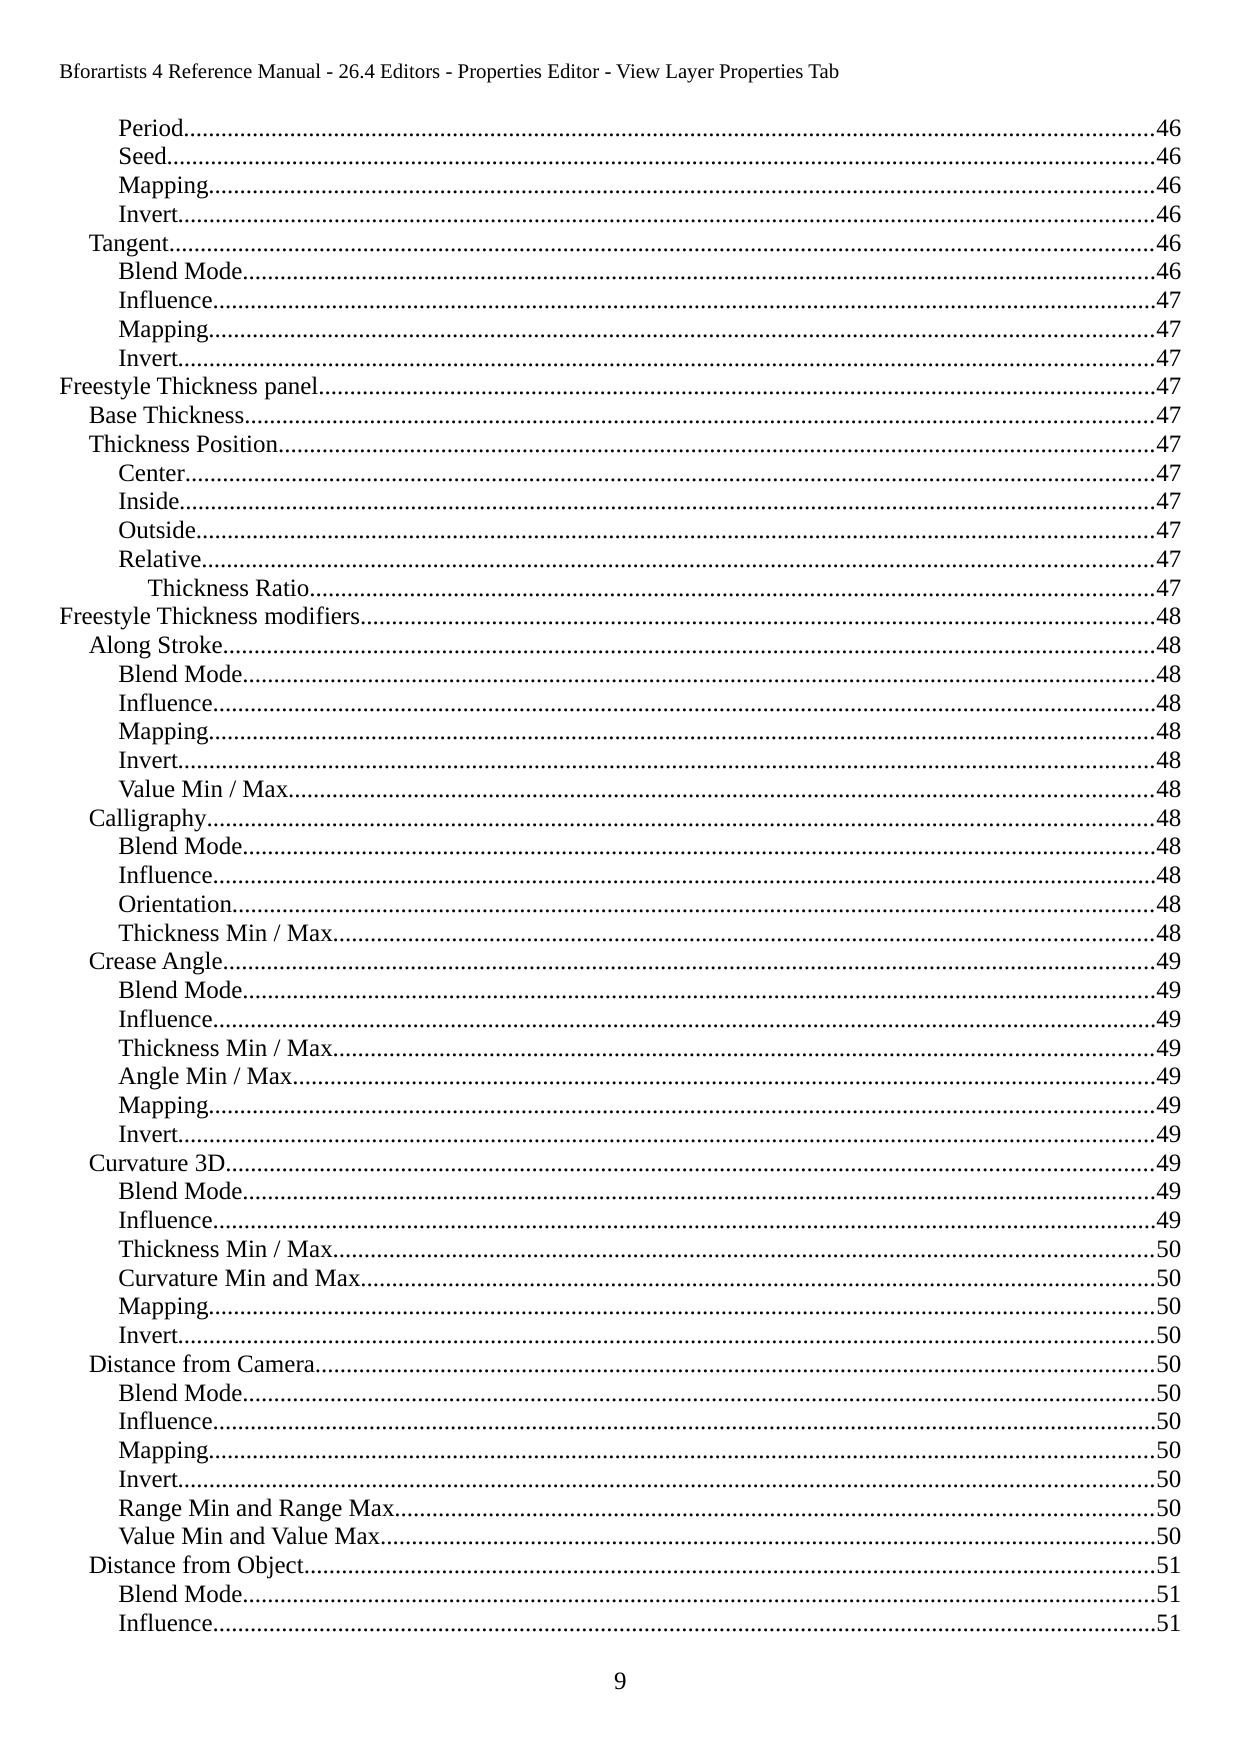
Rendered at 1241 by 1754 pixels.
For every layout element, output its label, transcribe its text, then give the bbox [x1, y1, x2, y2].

text Outside 47 [118, 515, 1181, 544]
text Value Min and Value Max 50 [118, 1521, 1181, 1550]
text Distance from Object 51 [88, 1550, 1181, 1579]
text Mapping 50 [118, 1435, 1181, 1464]
text Thickness Ratio 47 [147, 573, 1181, 601]
text Influence 48 [118, 688, 1181, 716]
text Influence 51 [118, 1608, 1181, 1636]
text Blend Mode 48 [118, 659, 1181, 688]
text Invert 50 [118, 1464, 1181, 1493]
text Mapping 49 [118, 1090, 1181, 1119]
text Seed 46 [118, 141, 1181, 170]
text Influence 47 [118, 285, 1181, 314]
text Influence 49 [118, 1205, 1181, 1234]
text Blend Mode 49 [118, 975, 1181, 1004]
text Thickness Position 47 [88, 429, 1181, 458]
text Crease Angle 49 [88, 946, 1181, 975]
text Blend Mode 48 [118, 831, 1181, 860]
text Freestyle Thickness modifiers 48 [59, 601, 1181, 630]
text Calligraphy 48 [88, 803, 1181, 831]
text Blend Mode 50 [118, 1378, 1181, 1406]
text Mapping 47 [118, 314, 1181, 343]
text Center 47 [118, 458, 1181, 486]
text Distance from Camera 50 [88, 1349, 1181, 1378]
text Invert 50 [118, 1320, 1181, 1349]
text Mapping 46 [118, 170, 1181, 199]
text Influence 50 [118, 1406, 1181, 1435]
text Influence 48 [118, 860, 1181, 889]
text Inside 47 [118, 486, 1181, 515]
text Influence 49 [118, 1004, 1181, 1033]
text Mapping 48 [118, 716, 1181, 745]
text Thickness Min / Max 48 [118, 918, 1181, 946]
text Thickness Min / Max 49 [118, 1033, 1181, 1061]
text Value Min / Max 48 [118, 774, 1181, 803]
text Tangent 46 [88, 228, 1181, 256]
text Period 46 [118, 113, 1181, 141]
text Invert 47 [118, 343, 1181, 371]
text Mapping 50 [118, 1291, 1181, 1320]
text Blend Mode 46 [118, 256, 1181, 285]
text Freestyle Thickness panel 47 [59, 371, 1181, 400]
text Invert 48 [118, 745, 1181, 774]
text Angle Min / Max 49 [118, 1061, 1181, 1090]
text Relative 47 [118, 544, 1181, 573]
text Range Min and Range Max 50 [118, 1493, 1181, 1521]
text Along Stroke 48 [88, 630, 1181, 659]
text Invert 49 [118, 1119, 1181, 1148]
text Thickness Min / Max 50 [118, 1234, 1181, 1263]
text Orientation 48 [118, 889, 1181, 918]
text Blend Mode 49 [118, 1176, 1181, 1205]
text Base Thickness 47 [88, 400, 1181, 429]
text Blend Mode 51 [118, 1579, 1181, 1608]
text Invert 46 [118, 199, 1181, 228]
text Curvature Min and Max 50 [118, 1263, 1181, 1291]
text Curvature 3D 49 [88, 1148, 1181, 1176]
